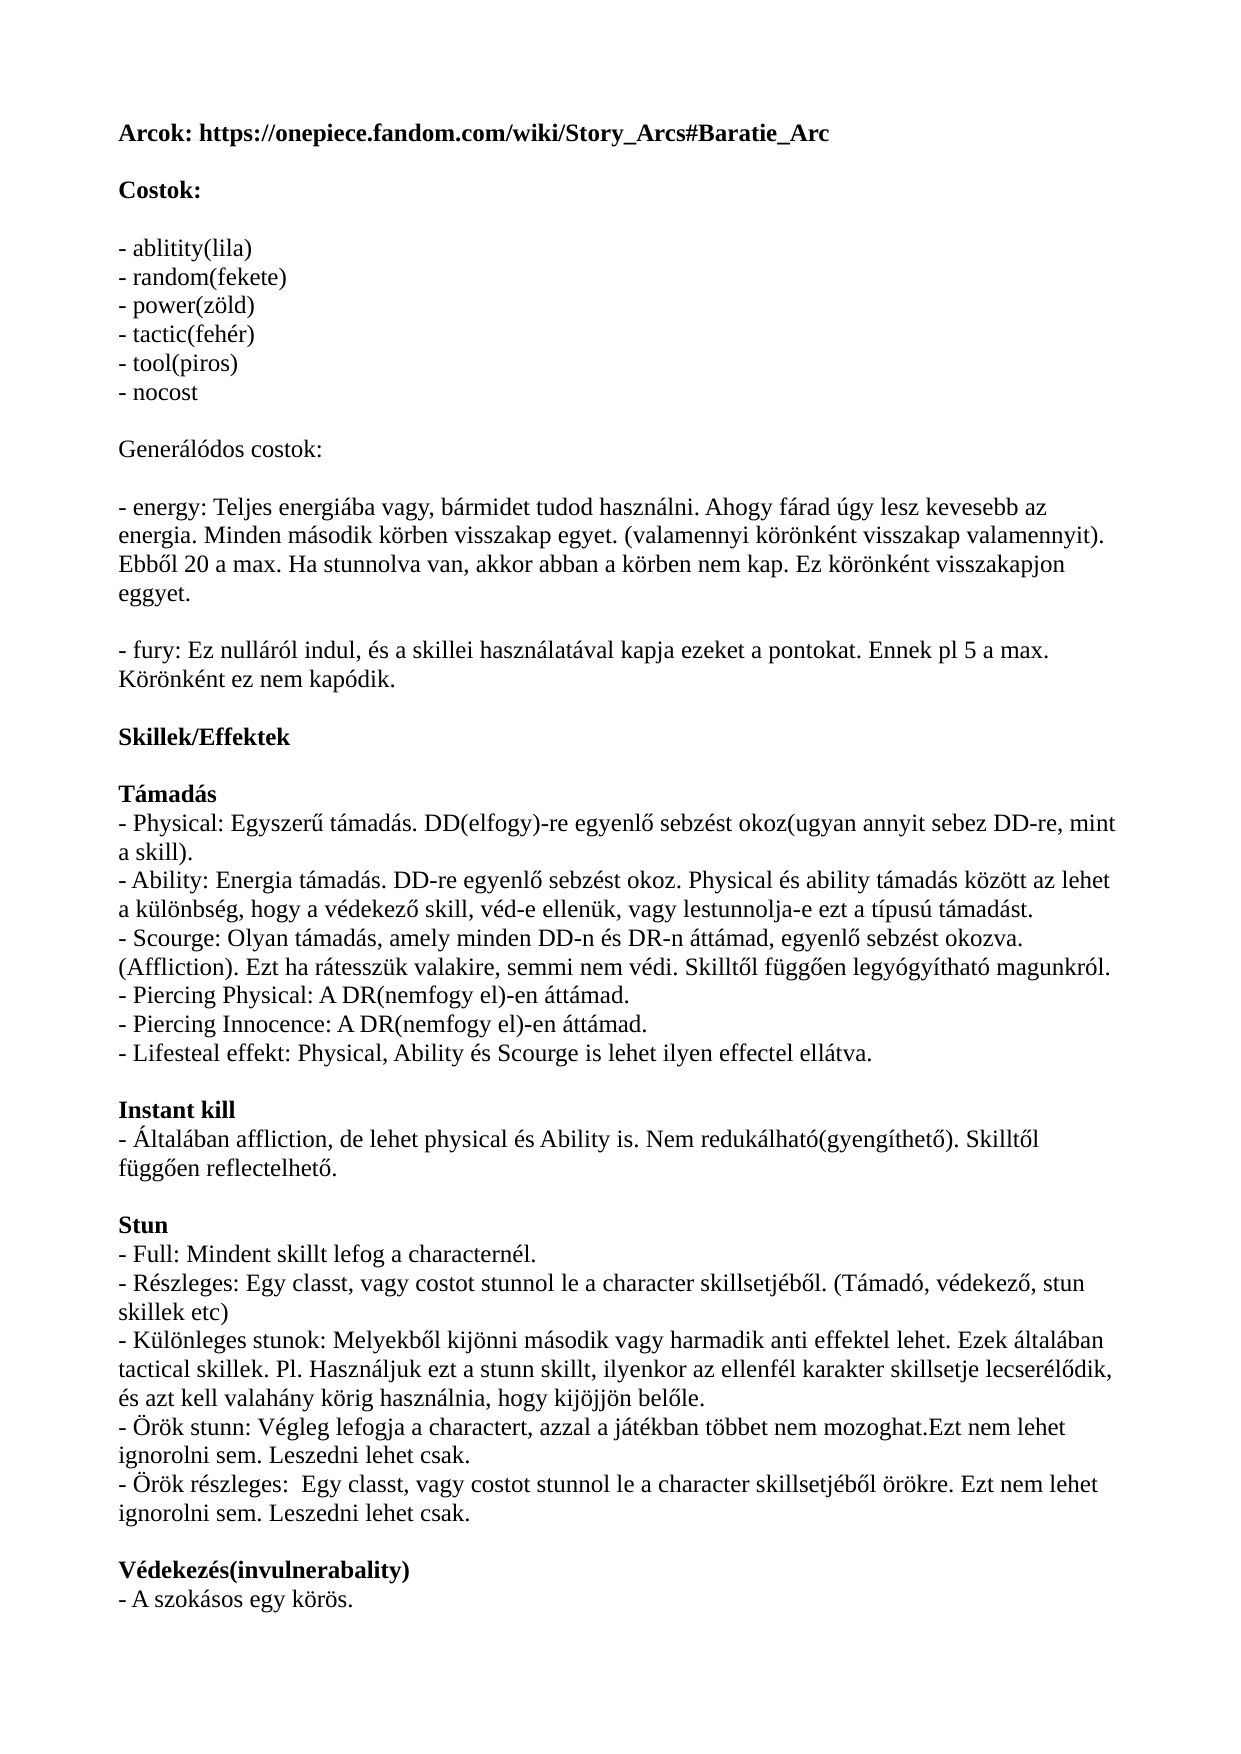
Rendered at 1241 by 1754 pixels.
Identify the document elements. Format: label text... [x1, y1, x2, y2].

text Támadás [118, 779, 1122, 808]
text - Részleges: Egy classt, vagy costot stunnol le a character skillsetjéből. (Támadó, védekező, stun skillek etc) [118, 1268, 1122, 1326]
text - A szokásos egy körös. [118, 1584, 1122, 1613]
text - tool(piros) [118, 348, 1122, 377]
text - power(zöld) [118, 291, 1122, 319]
text - Ability: Energia támadás. DD-re egyenlő sebzést okoz. Physical és ability támadás között az lehet a különbség, hogy a védekező skill, véd-e ellenük, vagy lestunnolja-e ezt a típusú támadást. [118, 866, 1122, 923]
text - tactic(fehér) [118, 319, 1122, 348]
text - Különleges stunok: Melyekből kijönni második vagy harmadik anti effektel lehet. Ezek általában tactical skillek. Pl. Használjuk ezt a stunn skillt, ilyenkor az ellenfél karakter skillsetje lecserélődik, és azt kell valahány körig használnia, hogy kijöjjön belőle. [118, 1326, 1122, 1412]
text Arcok: https://onepiece.fandom.com/wiki/Story_Arcs#Baratie_Arc [118, 118, 1122, 147]
text - Piercing Innocence: A DR(nemfogy el)-en áttámad. [118, 1009, 1122, 1038]
text Instant kill [118, 1096, 1122, 1124]
text - Örök stunn: Végleg lefogja a charactert, azzal a játékban többet nem mozoghat.Ezt nem lehet ignorolni sem. Leszedni lehet csak. [118, 1412, 1122, 1469]
text - ablitity(lila) [118, 233, 1122, 262]
text - Physical: Egyszerű támadás. DD(elfogy)-re egyenlő sebzést okoz(ugyan annyit sebez DD-re, mint a skill). [118, 808, 1122, 866]
text Stun [118, 1211, 1122, 1239]
text Skillek/Effektek [118, 722, 1122, 751]
text - Általában affliction, de lehet physical és Ability is. Nem redukálható(gyengíthető). Skilltől függően reflectelhető. [118, 1124, 1122, 1182]
text - random(fekete) [118, 262, 1122, 291]
text - fury: Ez nulláról indul, és a skillei használatával kapja ezeket a pontokat. Ennek pl 5 a max. Körönként ez nem kapódik. [118, 636, 1122, 693]
text Costok: [118, 176, 1122, 204]
text - energy: Teljes energiába vagy, bármidet tudod használni. Ahogy fárad úgy lesz kevesebb az energia. Minden második körben visszakap egyet. (valamennyi körönként visszakap valamennyit). Ebből 20 a max. Ha stunnolva van, akkor abban a körben nem kap. Ez körönként visszakapjon eggyet. [118, 492, 1122, 607]
text - Full: Mindent skillt lefog a characternél. [118, 1239, 1122, 1268]
text - Piercing Physical: A DR(nemfogy el)-en áttámad. [118, 981, 1122, 1009]
text Védekezés(invulnerabality) [118, 1556, 1122, 1584]
text Generálódos costok: [118, 434, 1122, 463]
text - Örök részleges: Egy classt, vagy costot stunnol le a character skillsetjéből örökre. Ezt nem lehet ignorolni sem. Leszedni lehet csak. [118, 1469, 1122, 1527]
text - Scourge: Olyan támadás, amely minden DD-n és DR-n áttámad, egyenlő sebzést okozva.(Affliction). Ezt ha rátesszük valakire, semmi nem védi. Skilltől függően legyógyítható magunkról. [118, 923, 1122, 981]
text - nocost [118, 377, 1122, 406]
text - Lifesteal effekt: Physical, Ability és Scourge is lehet ilyen effectel ellátva. [118, 1038, 1122, 1067]
